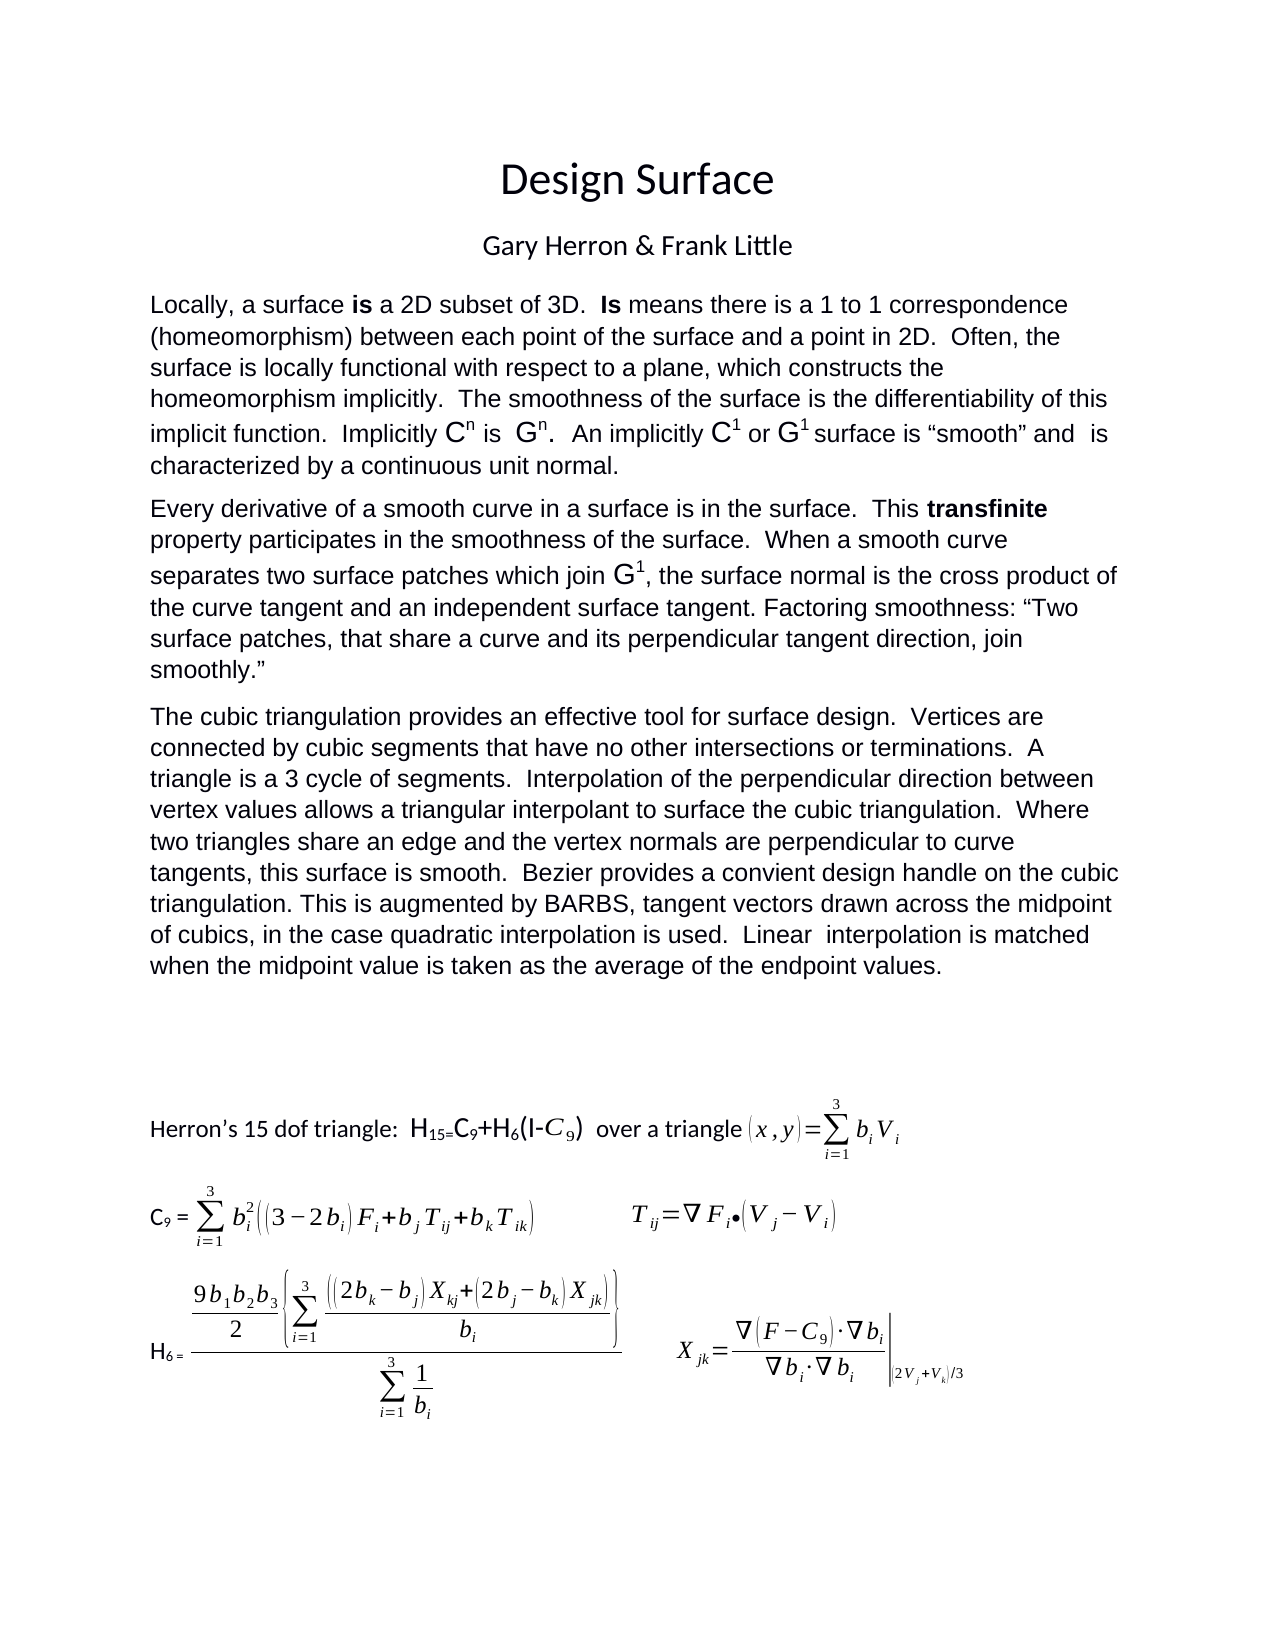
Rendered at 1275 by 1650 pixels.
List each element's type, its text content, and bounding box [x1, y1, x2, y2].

subtitle Locally, a surface is a 2D subset of 3D. Is means there is a 1 to 1 correspondence (homeomorphism) between each point of the surface and a point in 2D. Often, the surface is locally functional with respect to a plane, which constructs the homeomorphism implicitly. The smoothness of the surface is the differentiability of this implicit function. Implicitly Cn is Gn. An implicitly C1 or G1 surface is “smooth” and is characterized by a continuous unit normal. [150, 290, 1125, 479]
text Every derivative of a smooth curve in a surface is in the surface. This transfinite property participates in the smoothness of the surface. When a smooth curve separates two surface patches which join G1, the surface normal is the cross product of the curve tangent and an independent surface tangent. Factoring smoothness: “Two surface patches, that share a curve and its perpendicular tangent direction, join smoothly.” [150, 494, 1125, 683]
text The cubic triangulation provides an effective tool for surface design. Vertices are connected by cubic segments that have no other intersections or terminations. A triangle is a 3 cycle of segments. Interpolation of the perpendicular direction between vertex values allows a triangular interpolant to surface the cubic triangulation. Where two triangles share an edge and the vertex normals are perpendicular to curve tangents, this surface is smooth. Bezier provides a convient design handle on the cubic triangulation. This is augmented by BARBS, tangent vectors drawn across the midpoint of cubics, in the case quadratic interpolation is used. Linear interpolation is matched when the midpoint value is taken as the average of the endpoint values. [150, 702, 1125, 979]
text Design Surface [150, 150, 1125, 206]
text C9 = ∙ [150, 1182, 1125, 1250]
text Herron’s 15 dof triangle: H15=C9+H6(I-) over a triangle [150, 1096, 1125, 1163]
text Gary Herron & Frank Little [150, 227, 1125, 263]
text H6 = [150, 1269, 1125, 1422]
